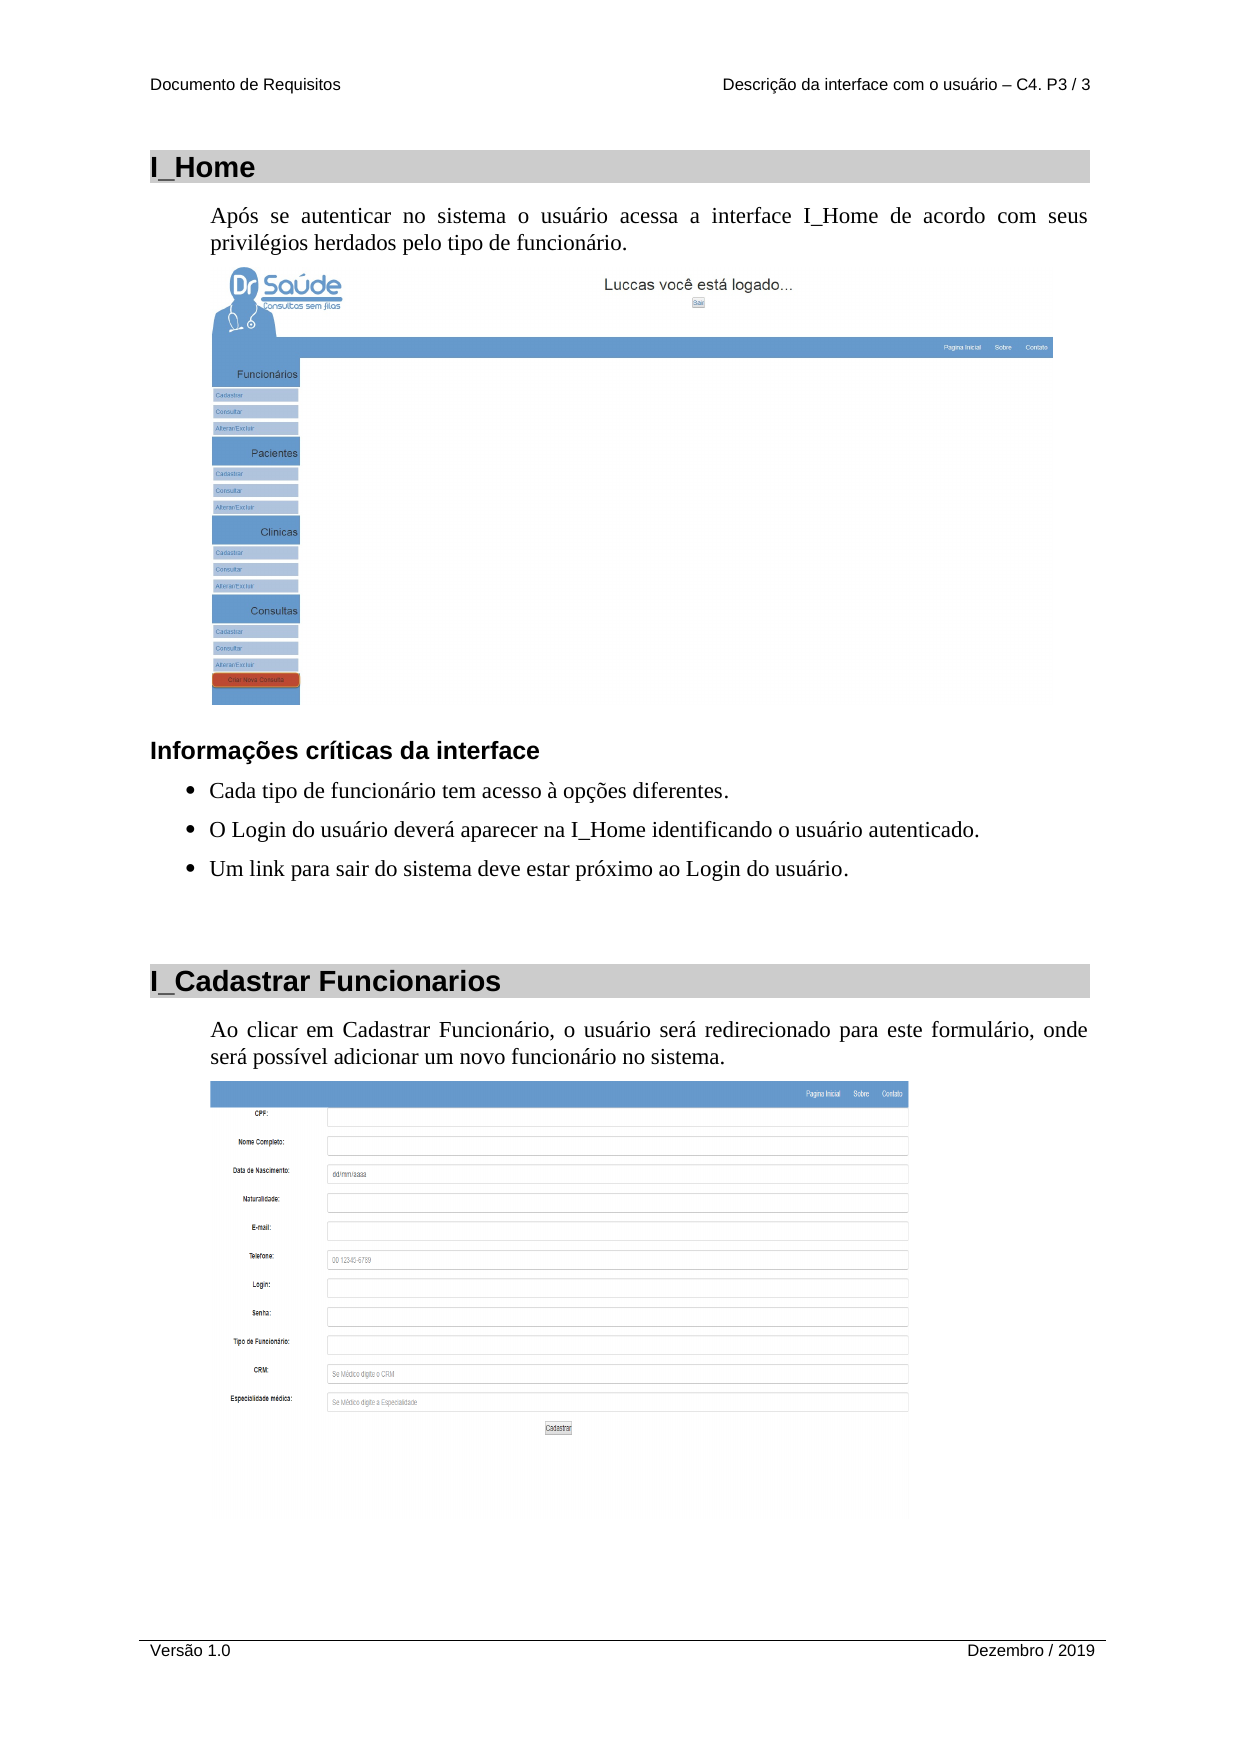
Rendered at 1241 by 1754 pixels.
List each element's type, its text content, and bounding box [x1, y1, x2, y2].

list O Login do usuário deverá aparecer na I_Home identificando o usuário autenticado. [186, 816, 1090, 843]
list Um link para sair do sistema deve estar próximo ao Login do usuário. [186, 855, 1090, 881]
picture [210, 1081, 909, 1519]
subtitle Informações críticas da interface [150, 736, 1090, 765]
list Cada tipo de funcionário tem acesso à opções diferentes. [186, 777, 1090, 804]
subtitle I_Cadastrar Funcionarios [150, 964, 1090, 998]
picture [210, 267, 1053, 705]
text Após se autenticar no sistema o usuário acessa a interface I_Home de acordo com seus privilégios herdados pelo tipo de funcionário. [210, 202, 1090, 255]
subtitle I_Home [150, 150, 1090, 183]
text Ao clicar em Cadastrar Funcionário, o usuário será redirecionado para este formulário, onde será possível adicionar um novo funcionário no sistema. [210, 1016, 1090, 1069]
